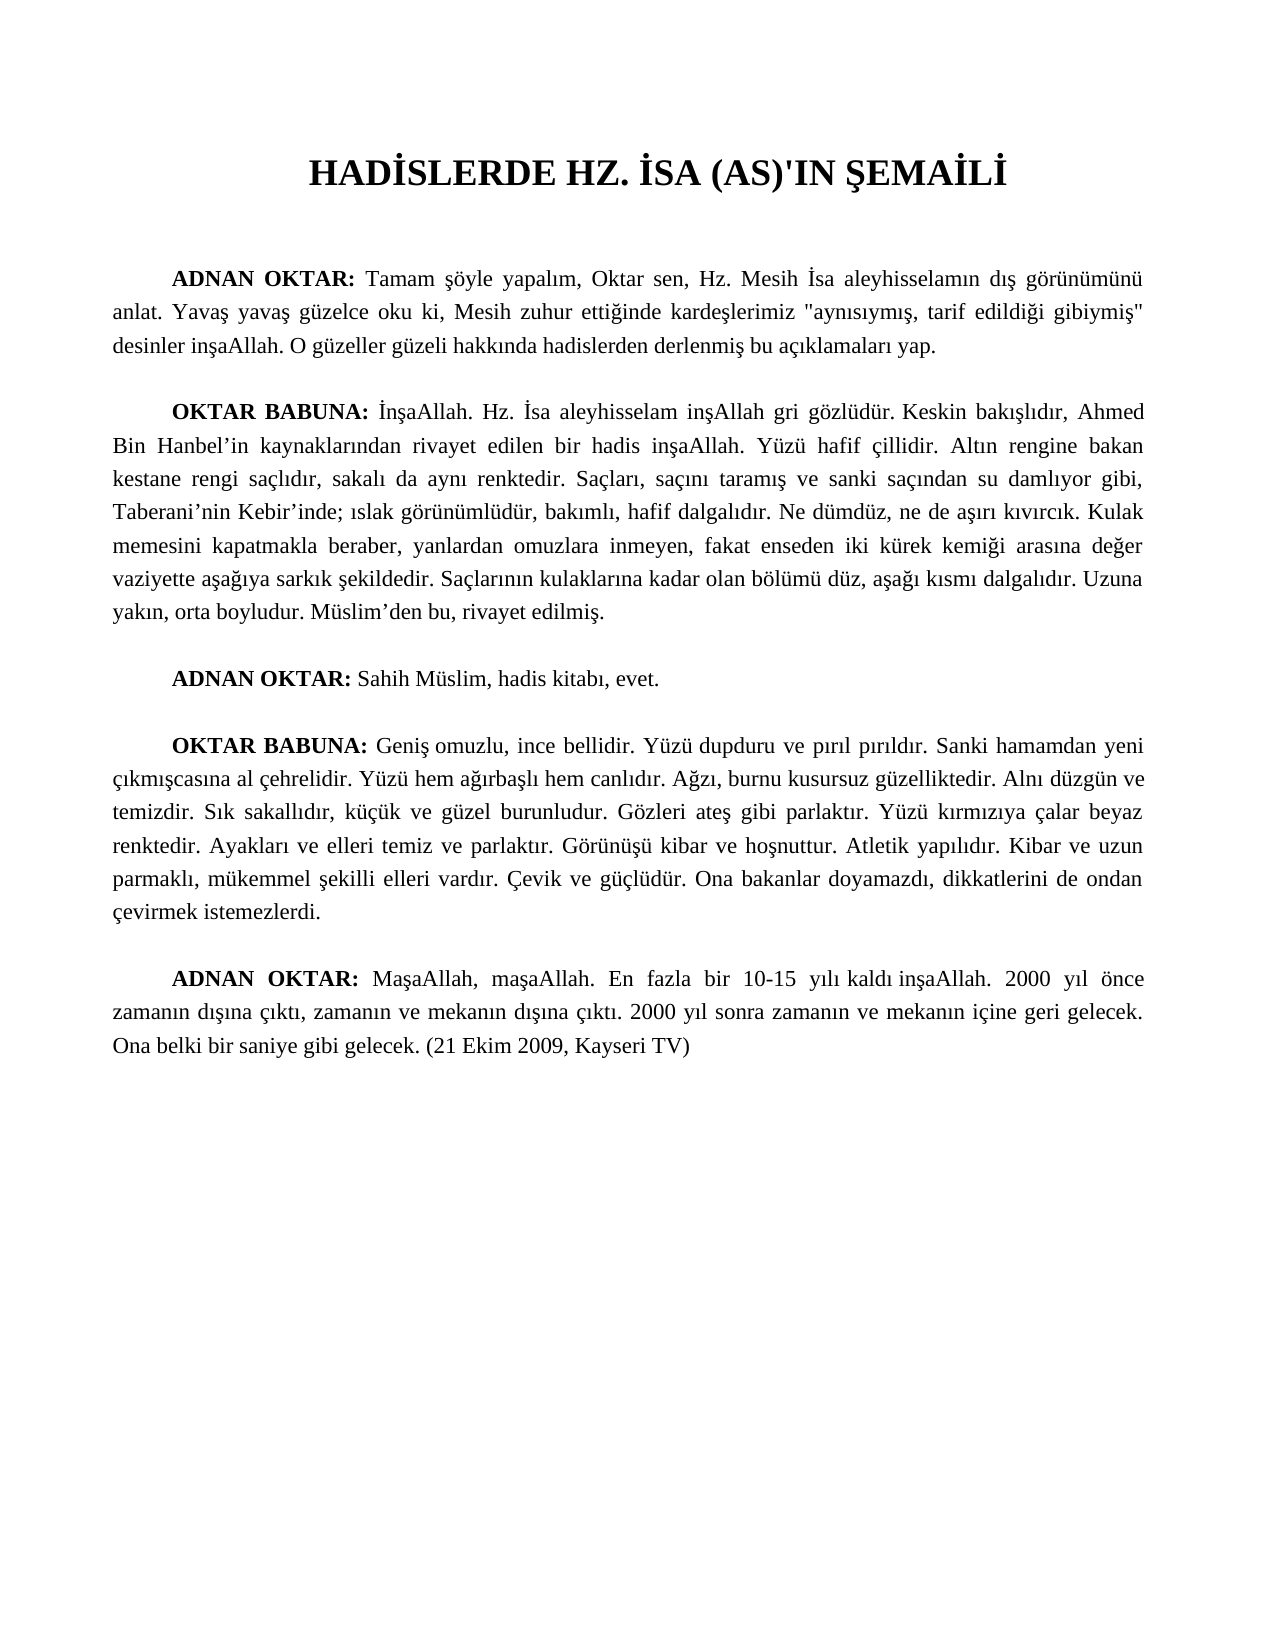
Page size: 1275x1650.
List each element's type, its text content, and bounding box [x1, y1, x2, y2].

text OKTAR BABUNA: İnşaAllah. Hz. İsa aleyhisselam inşAllah gri gözlüdür. Keskin bakışlıdır, Ahmed Bin Hanbel’in kaynaklarından rivayet edilen bir hadis inşaAllah. Yüzü hafif çillidir. Altın rengine bakan kestane rengi saçlıdır, sakalı da aynı renktedir. Saçları, saçını taramış ve sanki saçından su damlıyor gibi, Taberani’nin Kebir’inde; ıslak görünümlüdür, bakımlı, hafif dalgalıdır. Ne dümdüz, ne de aşırı kıvırcık. Kulak memesini kapatmakla beraber, yanlardan omuzlara inmeyen, fakat enseden iki kürek kemiği arasına değer vaziyette aşağıya sarkık şekildedir. Saçlarının kulaklarına kadar olan bölümü düz, aşağı kısmı dalgalıdır. Uzuna yakın, orta boyludur. Müslim’den bu, rivayet edilmiş. [112, 393, 1145, 626]
text Hadislerde hz. isa (as)'ın Şemaili [112, 150, 1145, 193]
text ADNAN OKTAR: Sahih Müslim, hadis kitabı, evet. [112, 660, 1145, 693]
text OKTAR BABUNA: Geniş omuzlu, ince bellidir. Yüzü dupduru ve pırıl pırıldır. Sanki hamamdan yeni çıkmışcasına al çehrelidir. Yüzü hem ağırbaşlı hem canlıdır. Ağzı, burnu kusursuz güzelliktedir. Alnı düzgün ve temizdir. Sık sakallıdır, küçük ve güzel burunludur. Gözleri ateş gibi parlaktır. Yüzü kırmızıya çalar beyaz renktedir. Ayakları ve elleri temiz ve parlaktır. Görünüşü kibar ve hoşnuttur. Atletik yapılıdır. Kibar ve uzun parmaklı, mükemmel şekilli elleri vardır. Çevik ve güçlüdür. Ona bakanlar doyamazdı, dikkatlerini de ondan çevirmek istemezlerdi. [112, 726, 1145, 926]
text ADNAN OKTAR: Tamam şöyle yapalım, Oktar sen, Hz. Mesih İsa aleyhisselamın dış görünümünü anlat. Yavaş yavaş güzelce oku ki, Mesih zuhur ettiğinde kardeşlerimiz "aynısıymış, tarif edildiği gibiymiş" desinler inşaAllah. O güzeller güzeli hakkında hadislerden derlenmiş bu açıklamaları yap. [112, 260, 1145, 360]
text ADNAN OKTAR: MaşaAllah, maşaAllah. En fazla bir 10-15 yılı kaldı inşaAllah. 2000 yıl önce zamanın dışına çıktı, zamanın ve mekanın dışına çıktı. 2000 yıl sonra zamanın ve mekanın içine geri gelecek. Ona belki bir saniye gibi gelecek. (21 Ekim 2009, Kayseri TV) [112, 960, 1145, 1060]
